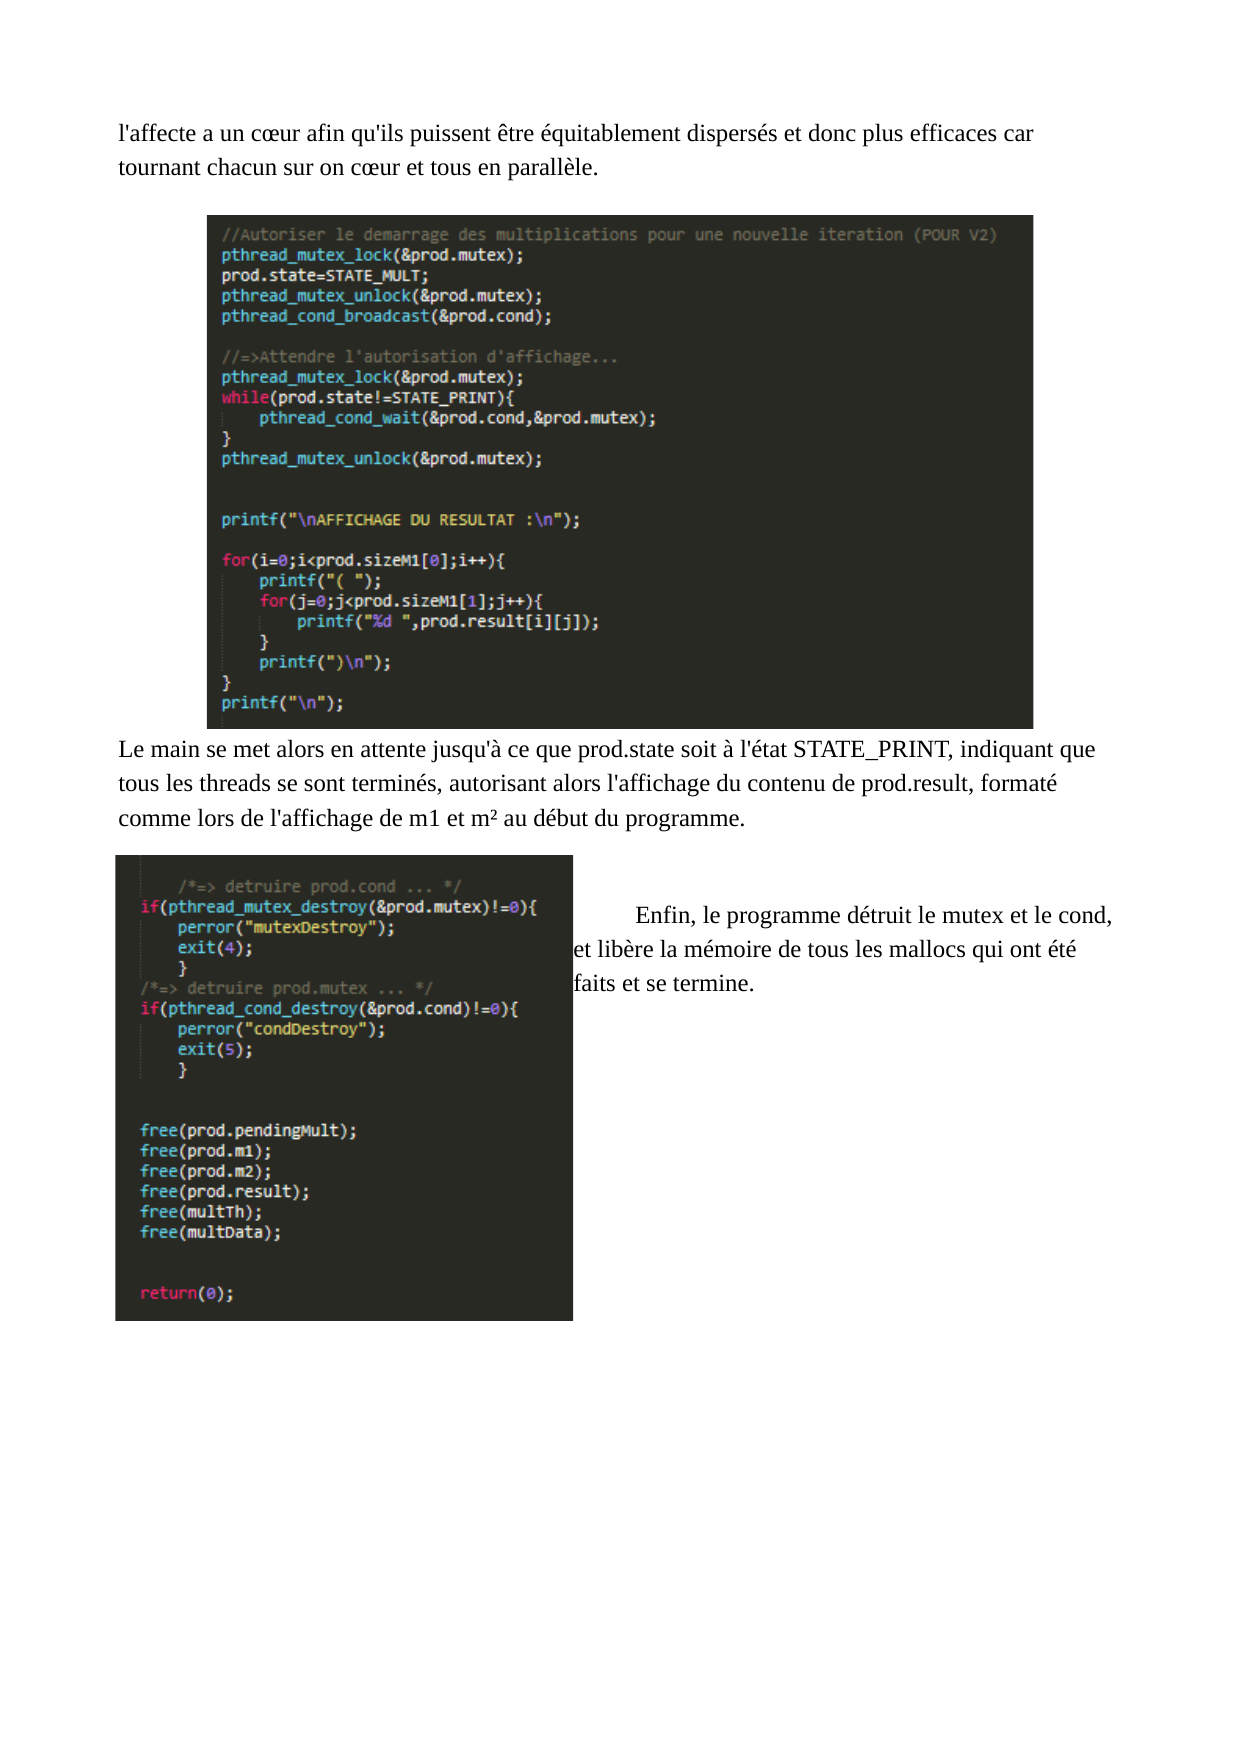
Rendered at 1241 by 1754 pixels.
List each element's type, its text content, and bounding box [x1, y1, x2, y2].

text Le main se met alors en attente jusqu'à ce que prod.state soit à l'état STATE_PRINT, indiquant que tous les threads se sont terminés, autorisant alors l'affichage du contenu de prod.result, formaté comme lors de l'affichage de m1 et m² au début du programme. [118, 201, 1122, 831]
text l'affecte a un cœur afin qu'ils puissent être équitablement dispersés et donc plus efficaces car tournant chacun sur on cœur et tous en parallèle. [118, 118, 1122, 181]
picture [115, 855, 574, 1321]
picture [206, 215, 1034, 729]
text Enfin, le programme détruit le mutex et le cond, et libère la mémoire de tous les mallocs qui ont été faits et se termine. [574, 900, 1122, 997]
